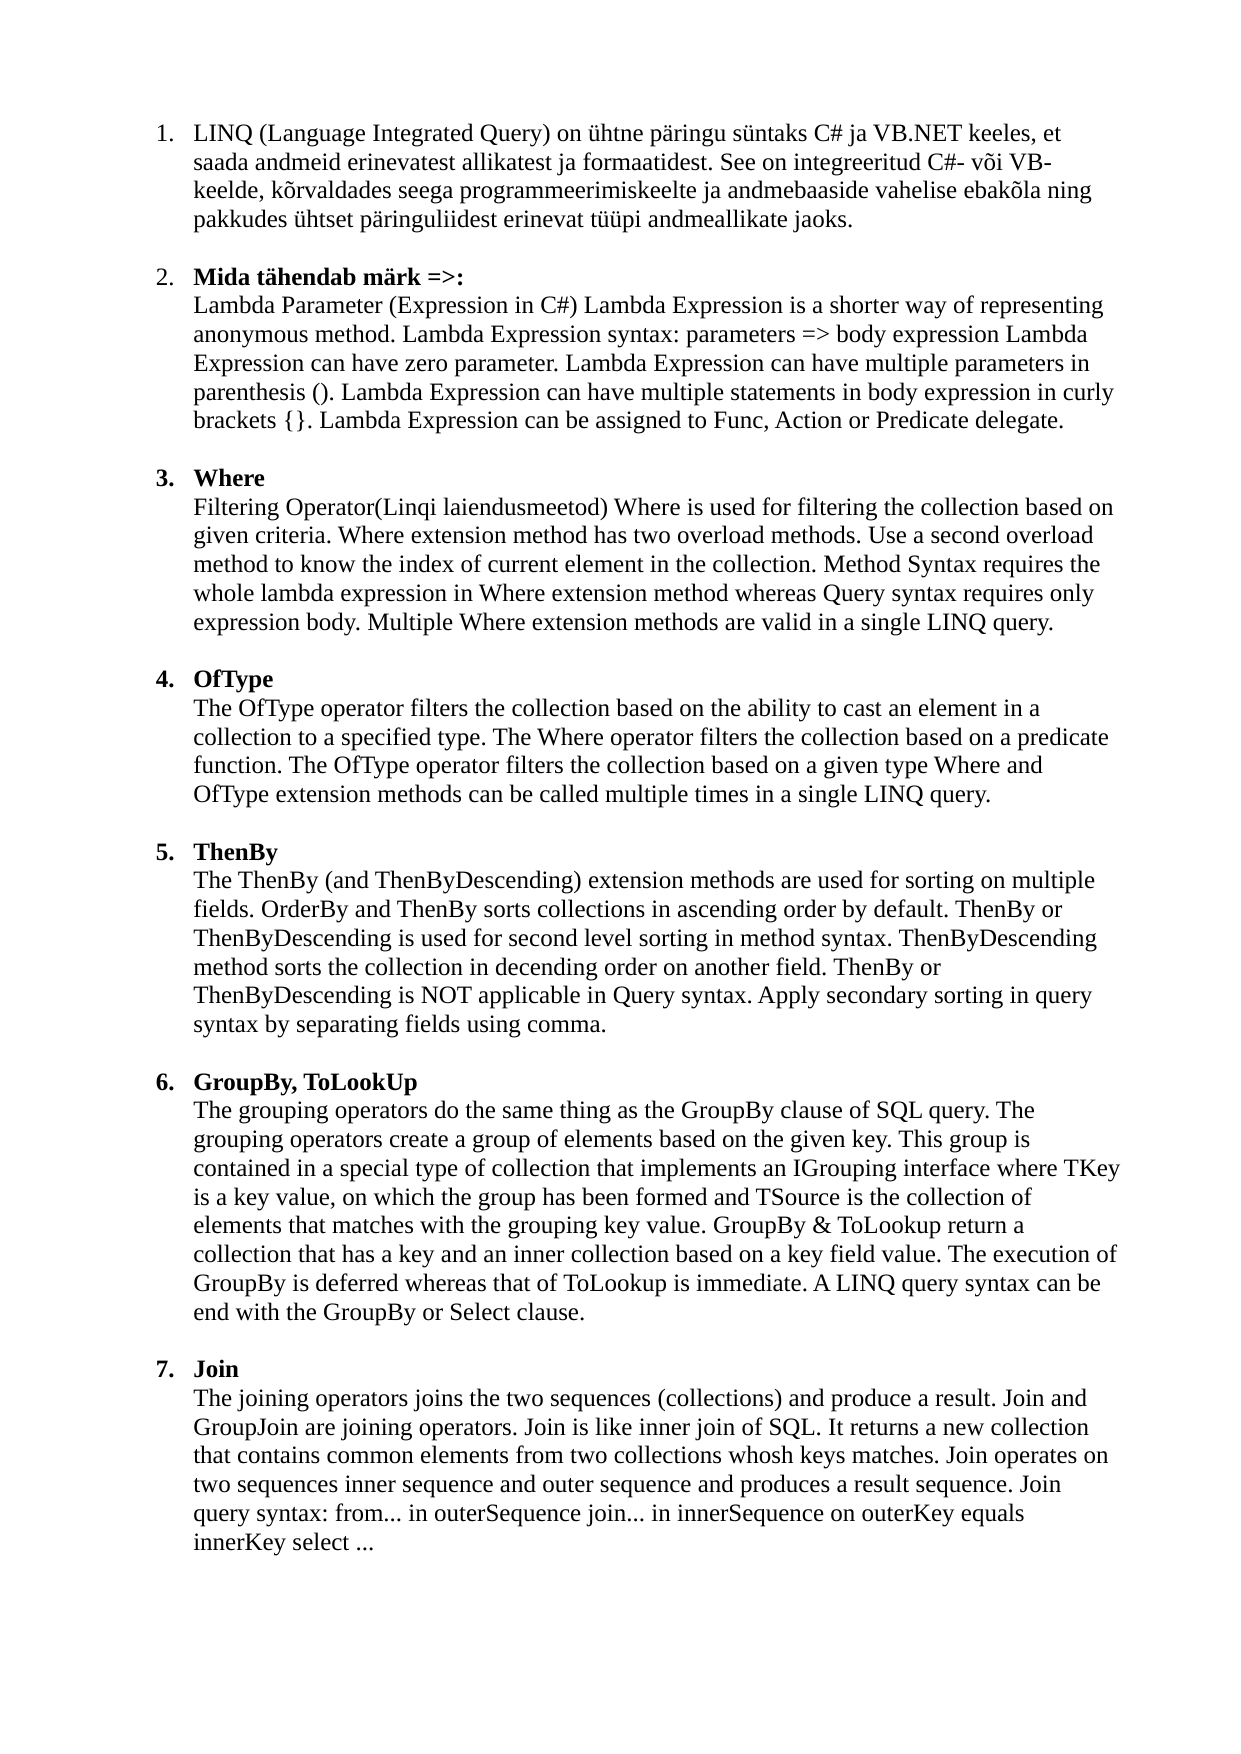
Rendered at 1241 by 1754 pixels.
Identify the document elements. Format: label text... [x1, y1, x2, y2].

list Join [156, 1354, 1122, 1383]
list LINQ (Language Integrated Query) on ühtne päringu süntaks C# ja VB.NET keeles, et saada andmeid erinevatest allikatest ja formaatidest. See on integreeritud C#- või VB-keelde, kõrvaldades seega programmeerimiskeelte ja andmebaaside vahelise ebakõla ning pakkudes ühtset päringuliidest erinevat tüüpi andmeallikate jaoks. [156, 118, 1122, 233]
list Where [156, 463, 1122, 492]
list OfType [156, 664, 1122, 693]
list The OfType operator filters the collection based on the ability to cast an element in a collection to a specified type. The Where operator filters the collection based on a predicate function. The OfType operator filters the collection based on a given type Where and OfType extension methods can be called multiple times in a single LINQ query. [156, 693, 1122, 808]
list ThenBy [156, 837, 1122, 866]
list The joining operators joins the two sequences (collections) and produce a result. Join and GroupJoin are joining operators. Join is like inner join of SQL. It returns a new collection that contains common elements from two collections whosh keys matches. Join operates on two sequences inner sequence and outer sequence and produces a result sequence. Join query syntax: from... in outerSequence join... in innerSequence on outerKey equals innerKey select ... [156, 1383, 1122, 1556]
list Filtering Operator(Linqi laiendusmeetod) Where is used for filtering the collection based on given criteria. Where extension method has two overload methods. Use a second overload method to know the index of current element in the collection. Method Syntax requires the whole lambda expression in Where extension method whereas Query syntax requires only expression body. Multiple Where extension methods are valid in a single LINQ query. [156, 492, 1122, 636]
list Mida tähendab märk =>: Lambda Parameter (Expression in C#) Lambda Expression is a shorter way of representing anonymous method. Lambda Expression syntax: parameters => body expression Lambda Expression can have zero parameter. Lambda Expression can have multiple parameters in parenthesis (). Lambda Expression can have multiple statements in body expression in curly brackets {}. Lambda Expression can be assigned to Func, Action or Predicate delegate. [156, 262, 1122, 434]
list The grouping operators do the same thing as the GroupBy clause of SQL query. The grouping operators create a group of elements based on the given key. This group is contained in a special type of collection that implements an IGrouping interface where TKey is a key value, on which the group has been formed and TSource is the collection of elements that matches with the grouping key value. GroupBy & ToLookup return a collection that has a key and an inner collection based on a key field value. The execution of GroupBy is deferred whereas that of ToLookup is immediate. A LINQ query syntax can be end with the GroupBy or Select clause. [156, 1096, 1122, 1326]
list The ThenBy (and ThenByDescending) extension methods are used for sorting on multiple fields. OrderBy and ThenBy sorts collections in ascending order by default. ThenBy or ThenByDescending is used for second level sorting in method syntax. ThenByDescending method sorts the collection in decending order on another field. ThenBy or ThenByDescending is NOT applicable in Query syntax. Apply secondary sorting in query syntax by separating fields using comma. [156, 866, 1122, 1038]
list GroupBy, ToLookUp [156, 1067, 1122, 1096]
